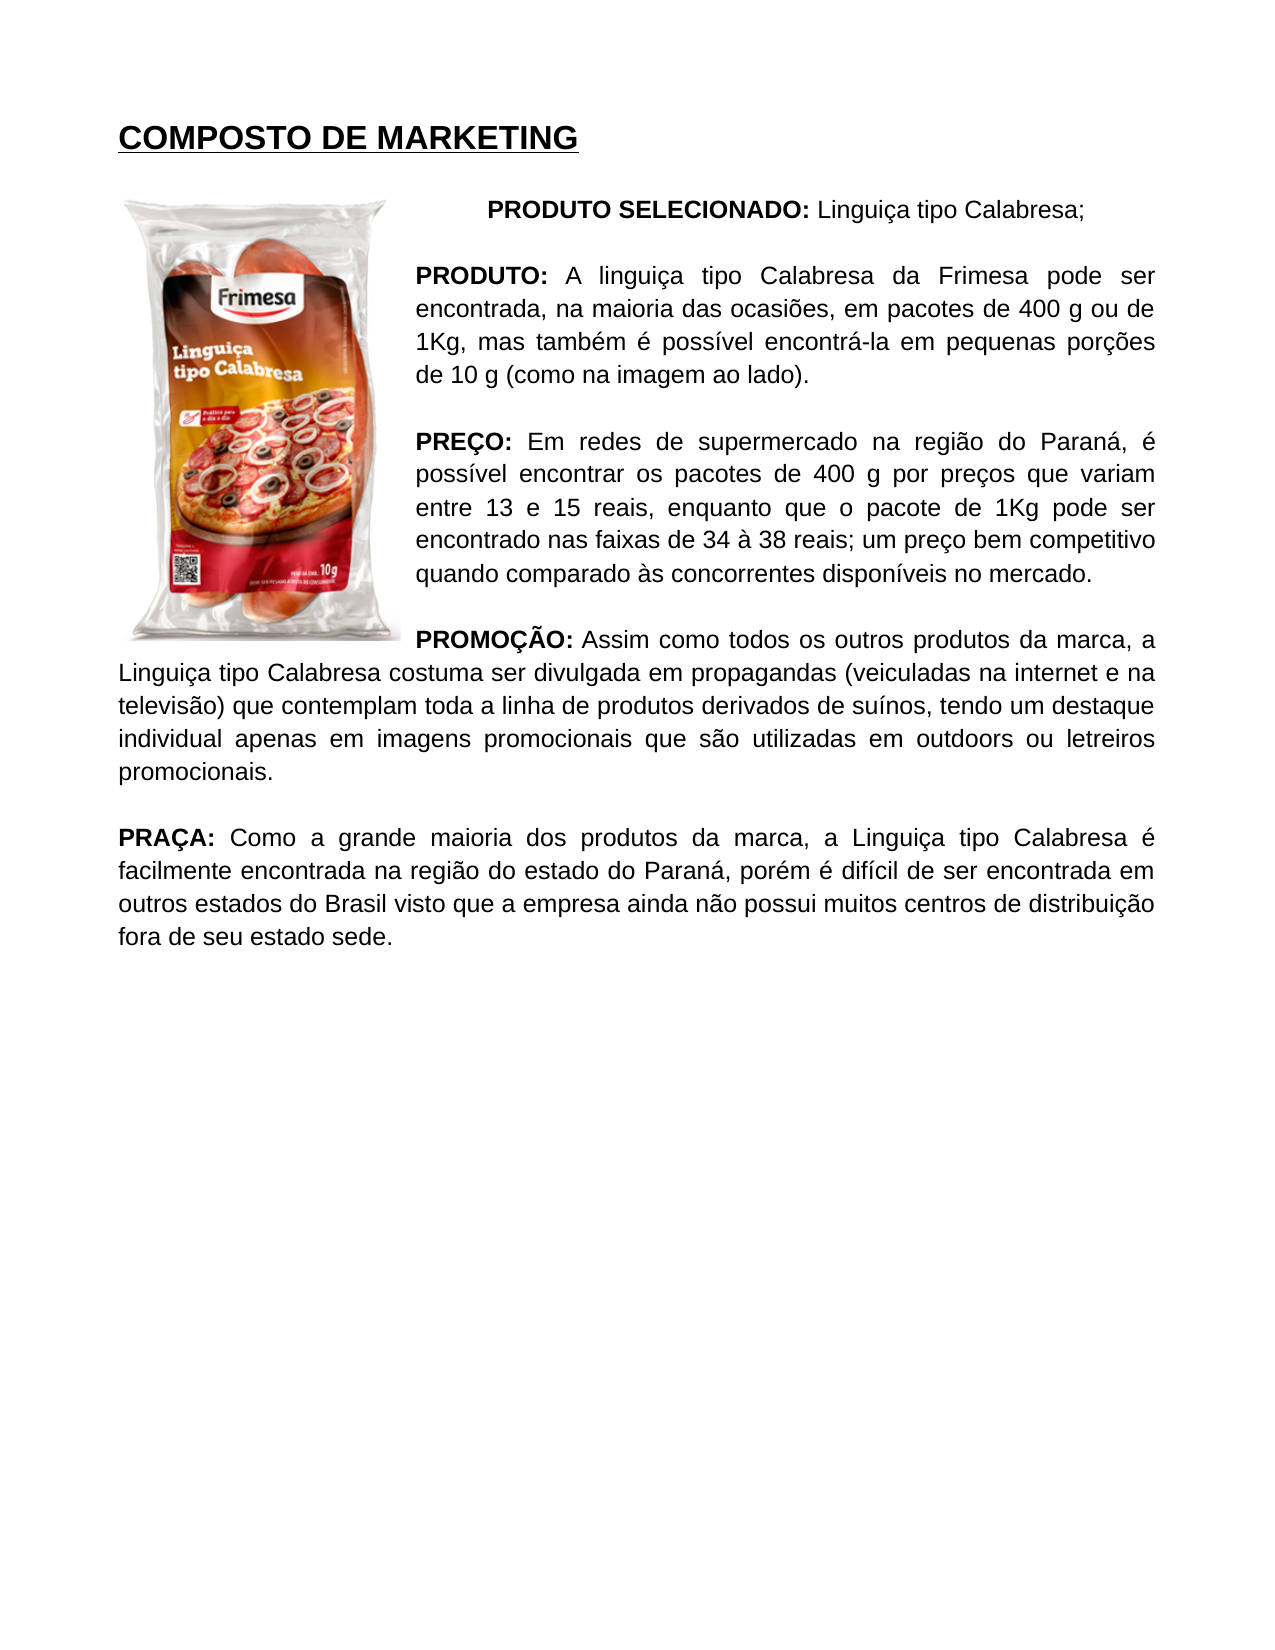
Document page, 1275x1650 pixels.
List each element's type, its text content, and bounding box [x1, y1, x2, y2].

picture [118, 194, 401, 641]
text PROMOÇÃO: Assim como todos os outros produtos da marca, a Linguiça tipo Calabresa costuma ser divulgada em propagandas (veiculadas na internet e na televisão) que contemplam toda a linha de produtos derivados de suínos, tendo um destaque individual apenas em imagens promocionais que são utilizadas em outdoors ou letreiros promocionais. [118, 624, 1157, 785]
text PRAÇA: Como a grande maioria dos produtos da marca, a Linguiça tipo Calabresa é facilmente encontrada na região do estado do Paraná, porém é difícil de ser encontrada em outros estados do Brasil visto que a empresa ainda não possui muitos centros de distribuição fora de seu estado sede. [118, 823, 1157, 951]
text PRODUTO SELECIONADO: Linguiça tipo Calabresa; [118, 194, 1157, 652]
text PREÇO: Em redes de supermercado na região do Paraná, é possível encontrar os pacotes de 400 g por preços que variam entre 13 e 15 reais, enquanto que o pacote de 1Kg pode ser encontrado nas faixas de 34 à 38 reais; um preço bem competitivo quando comparado às concorrentes disponíveis no mercado. [415, 426, 1157, 587]
text PRODUTO: A linguiça tipo Calabresa da Frimesa pode ser encontrada, na maioria das ocasiões, em pacotes de 400 g ou de 1Kg, mas também é possível encontrá-la em pequenas porções de 10 g (como na imagem ao lado). [415, 261, 1157, 389]
text COMPOSTO DE MARKETING [118, 118, 1157, 157]
